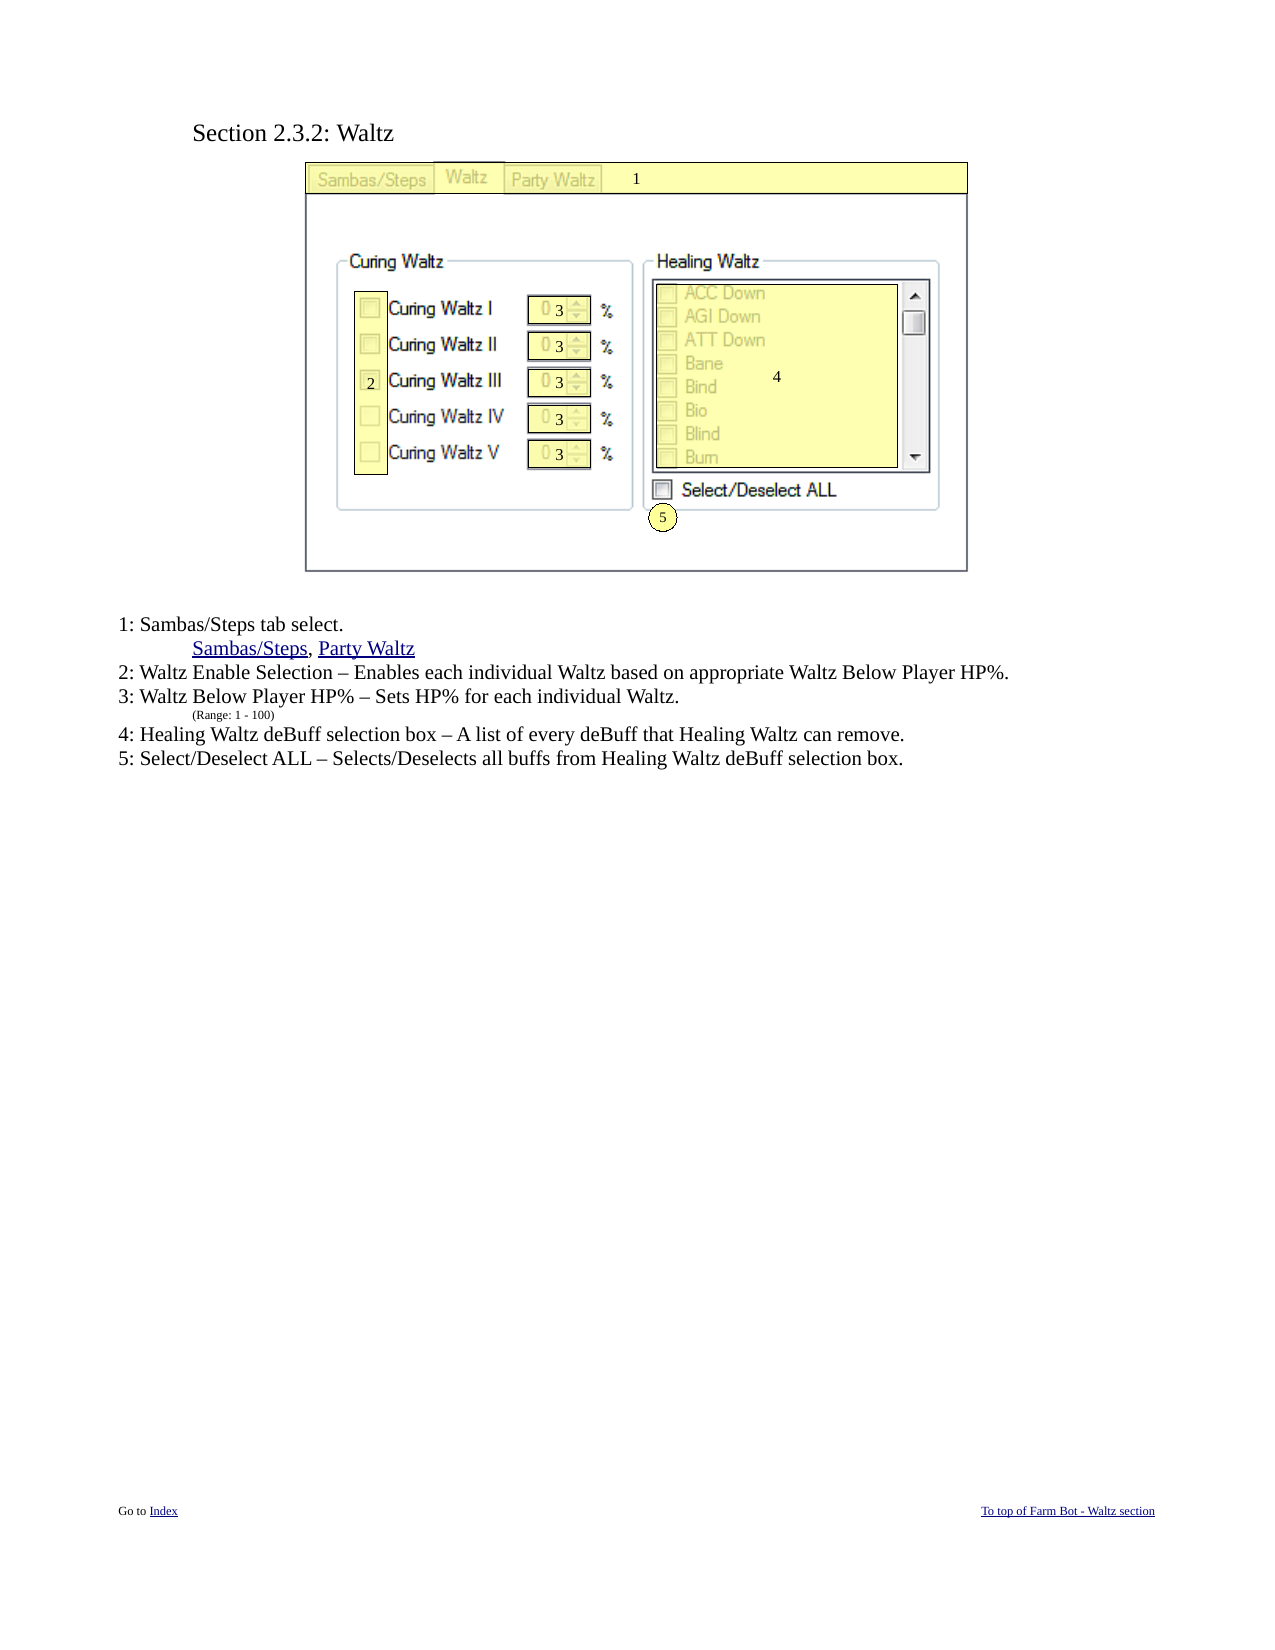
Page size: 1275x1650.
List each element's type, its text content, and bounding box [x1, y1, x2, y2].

text 4: Healing Waltz deBuff selection box – A list of every deBuff that Healing Waltz can remove. [118, 722, 1157, 746]
text 1: Sambas/Steps tab select. [118, 612, 1157, 636]
picture [296, 146, 979, 583]
text 5: Select/Deselect ALL – Selects/Deselects all buffs from Healing Waltz deBuff selection box. [118, 746, 1157, 770]
text 3: Waltz Below Player HP% – Sets HP% for each individual Waltz. [118, 684, 1157, 708]
text 2: Waltz Enable Selection – Enables each individual Waltz based on appropriate Waltz Below Player HP%. [118, 660, 1157, 684]
text Section 2.3.2: Waltz [118, 118, 1157, 147]
text Sambas/Steps, Party Waltz [118, 636, 1157, 660]
text (Range: 1 - 100) [118, 708, 1157, 722]
text Go to Index To top of Farm Bot - Waltz section [118, 1503, 1157, 1518]
